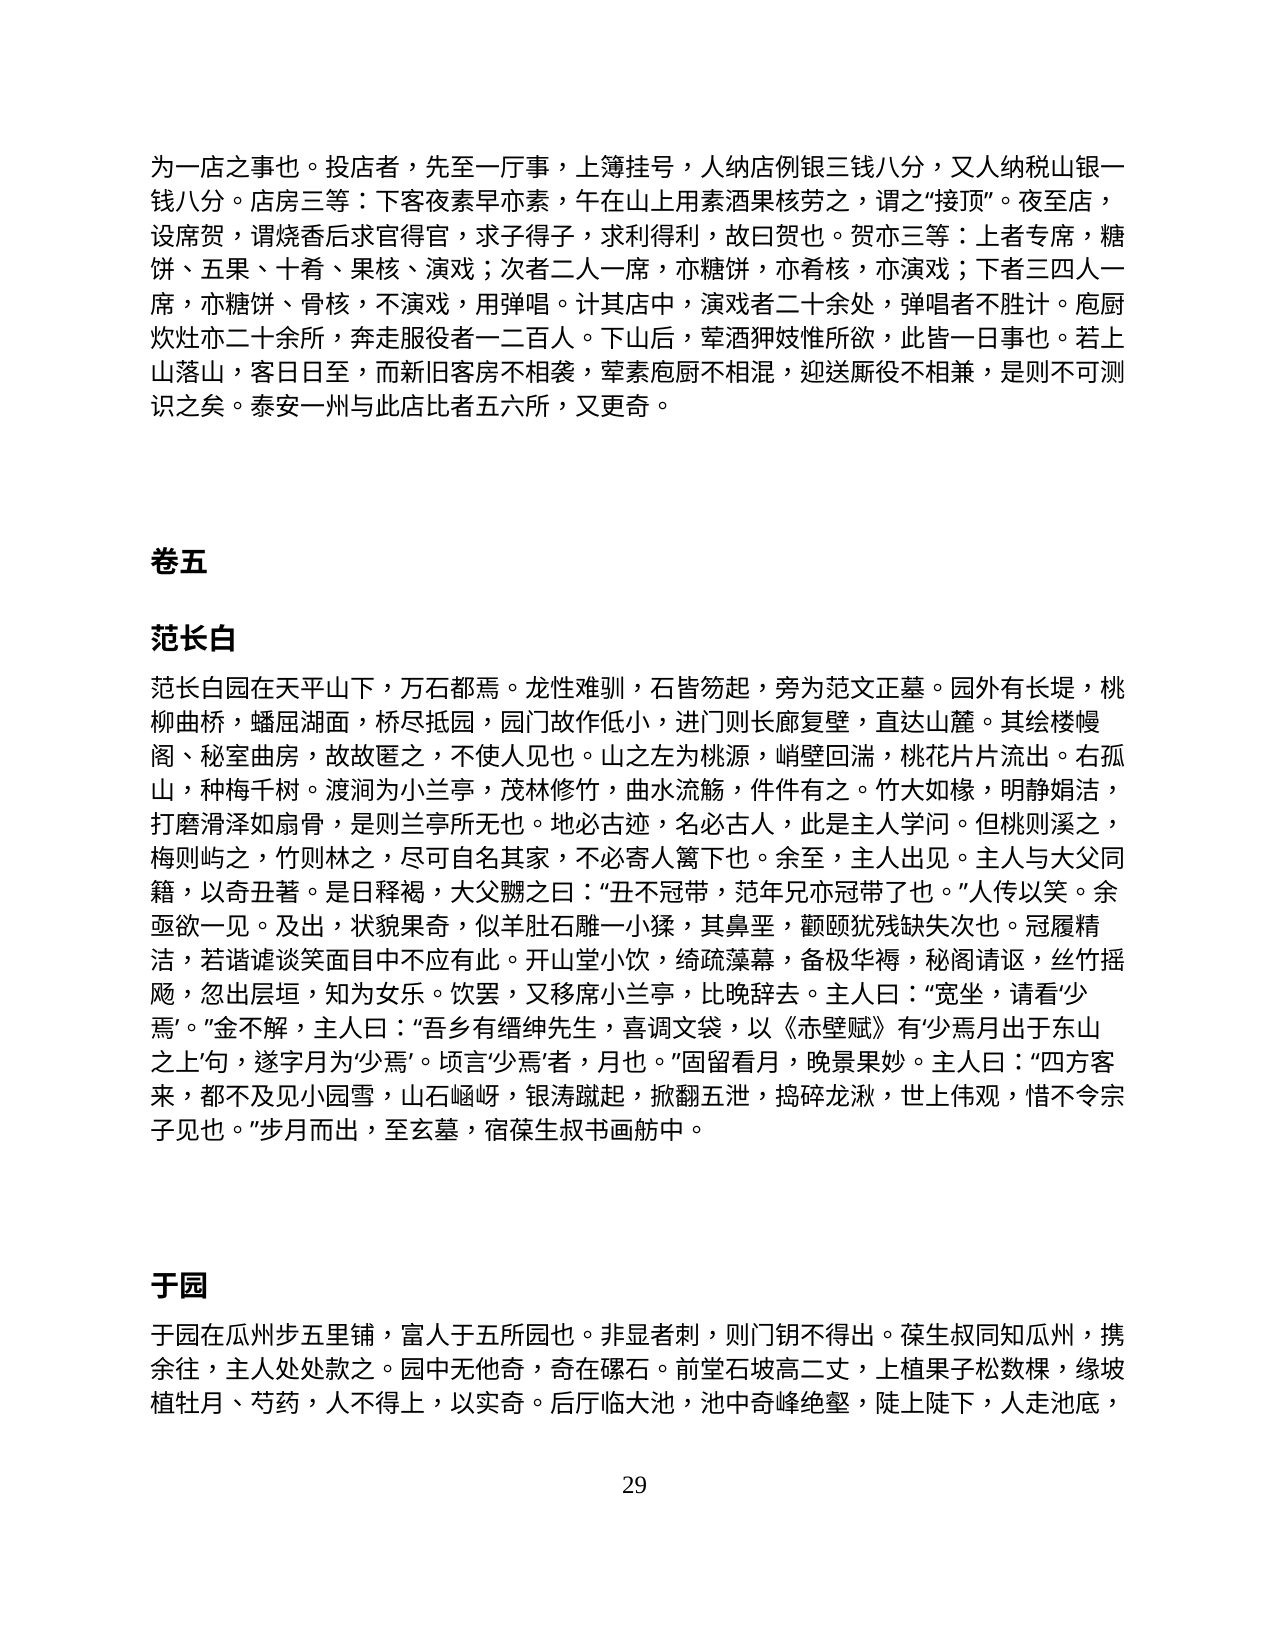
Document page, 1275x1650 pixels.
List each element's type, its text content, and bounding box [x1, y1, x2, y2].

text 为一店之事也。投店者，先至一厅事，上簿挂号，人纳店例银三钱八分，又人纳税山银一钱八分。店房三等：下客夜素早亦素，午在山上用素酒果核劳之，谓之“接顶”。夜至店，设席贺，谓烧香后求官得官，求子得子，求利得利，故曰贺也。贺亦三等：上者专席，糖饼、五果、十肴、果核、演戏；次者二人一席，亦糖饼，亦肴核，亦演戏；下者三四人一席，亦糖饼、骨核，不演戏，用弹唱。计其店中，演戏者二十余处，弹唱者不胜计。庖厨炊灶亦二十余所，奔走服役者一二百人。下山后，荤酒狎妓惟所欲，此皆一日事也。若上山落山，客日日至，而新旧客房不相袭，荤素庖厨不相混，迎送厮役不相兼，是则不可测识之矣。泰安一州与此店比者五六所，又更奇。 [150, 150, 1125, 422]
subtitle 范长白 [150, 618, 1125, 658]
text 于园在瓜州步五里铺，富人于五所园也。非显者刺，则门钥不得出。葆生叔同知瓜州，携余往，主人处处款之。园中无他奇，奇在磥石。前堂石坡高二丈，上植果子松数棵，缘坡植牡月、芍药，人不得上，以实奇。后厅临大池，池中奇峰绝壑，陡上陡下，人走池底， [150, 1318, 1125, 1420]
subtitle 于园 [150, 1265, 1125, 1305]
text 范长白园在天平山下，万石都焉。龙性难驯，石皆笏起，旁为范文正墓。园外有长堤，桃柳曲桥，蟠屈湖面，桥尽抵园，园门故作低小，进门则长廊复壁，直达山麓。其绘楼幔阁、秘室曲房，故故匿之，不使人见也。山之左为桃源，峭壁回湍，桃花片片流出。右孤山，种梅千树。渡涧为小兰亭，茂林修竹，曲水流觞，件件有之。竹大如椽，明静娟洁，打磨滑泽如扇骨，是则兰亭所无也。地必古迹，名必古人，此是主人学问。但桃则溪之，梅则屿之，竹则林之，尽可自名其家，不必寄人篱下也。余至，主人出见。主人与大父同籍，以奇丑著。是日释褐，大父嬲之曰：“丑不冠带，范年兄亦冠带了也。”人传以笑。余亟欲一见。及出，状貌果奇，似羊肚石雕一小猱，其鼻垩，颧颐犹残缺失次也。冠履精洁，若谐谑谈笑面目中不应有此。开山堂小饮，绮疏藻幕，备极华褥，秘阁请讴，丝竹摇飏，忽出层垣，知为女乐。饮罢，又移席小兰亭，比晚辞去。主人曰：“宽坐，请看‘少焉’。”金不解，主人曰：“吾乡有缙绅先生，喜调文袋，以《赤壁赋》有‘少焉月出于东山之上’句，遂字月为‘少焉’。顷言‘少焉’者，月也。”固留看月，晚景果妙。主人曰：“四方客来，都不及见小园雪，山石崡岈，银涛蹴起，掀翻五泄，捣碎龙湫，世上伟观，惜不令宗子见也。”步月而出，至玄墓，宿葆生叔书画舫中。 [150, 670, 1125, 1147]
subtitle 卷五 [150, 541, 1125, 581]
